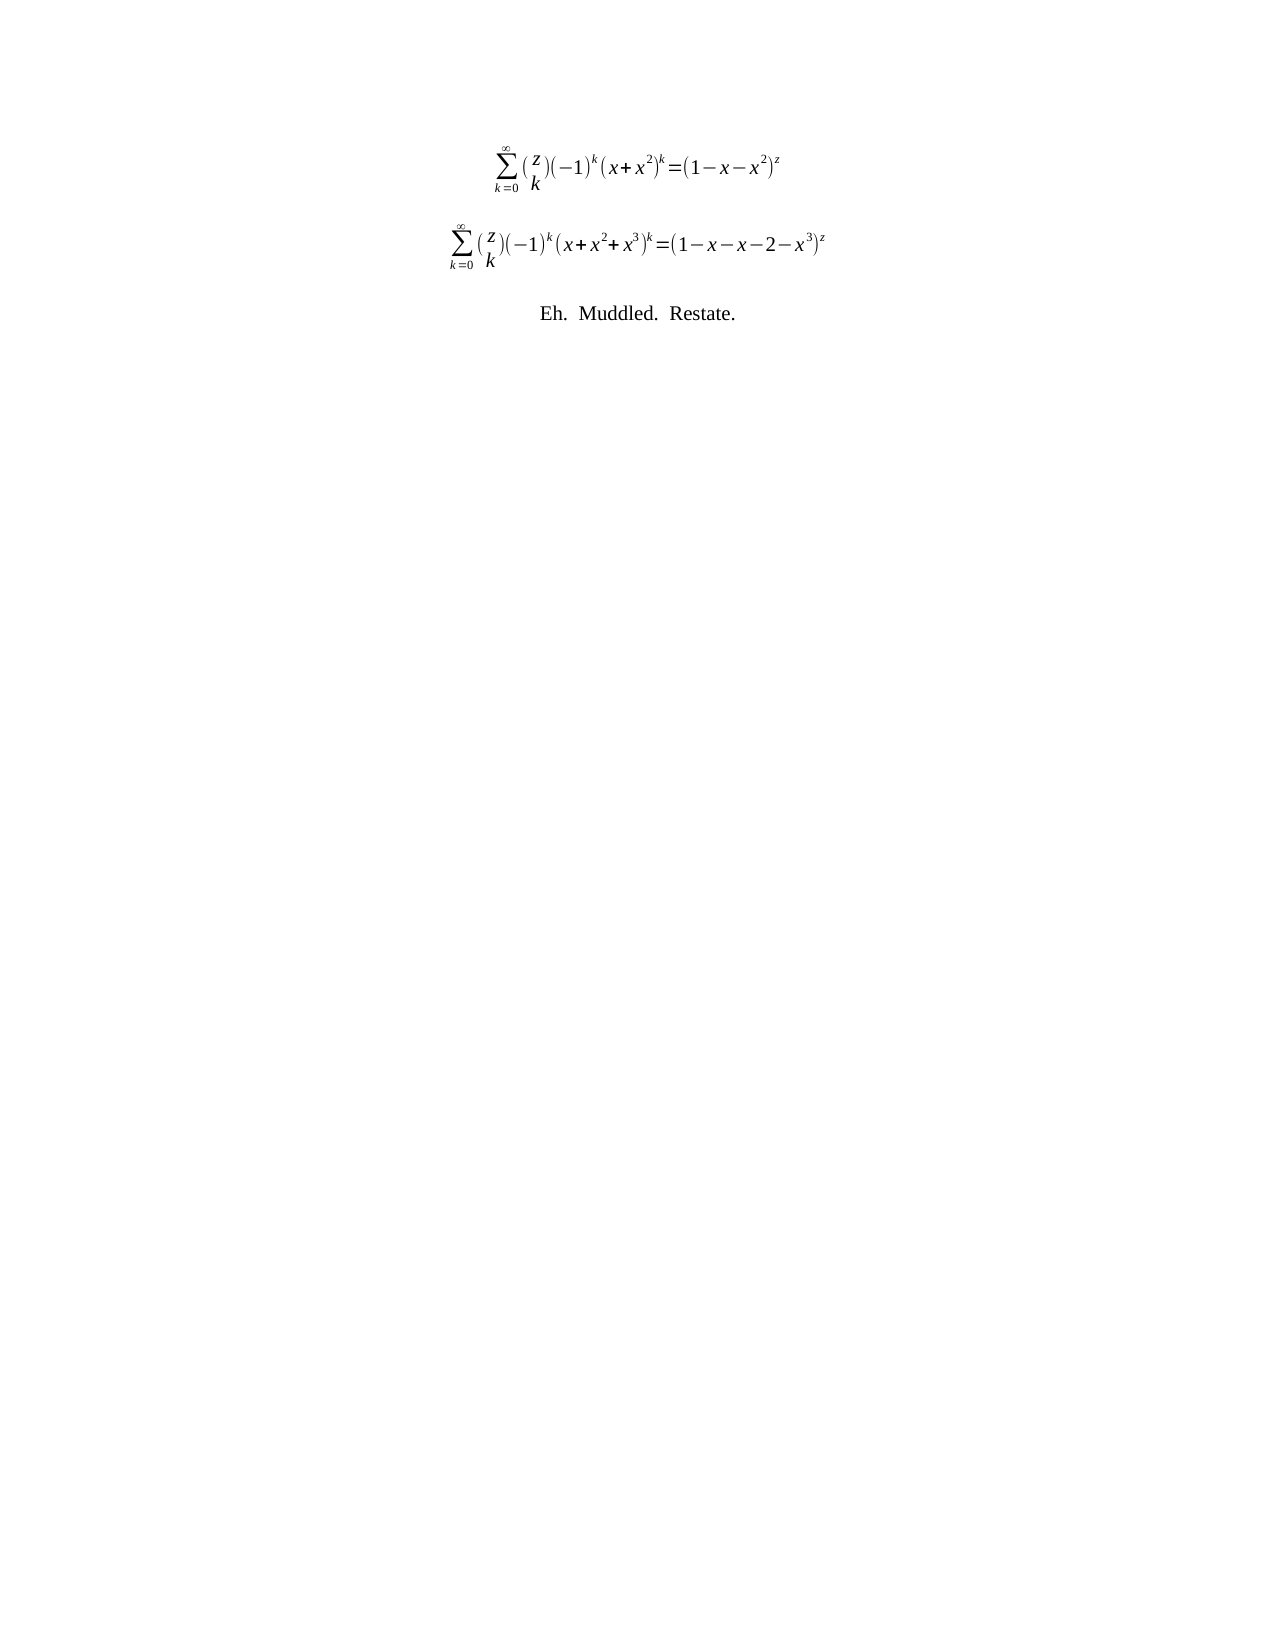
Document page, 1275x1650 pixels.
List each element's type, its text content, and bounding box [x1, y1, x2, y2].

text Eh. Muddled. Restate. [118, 301, 1157, 325]
